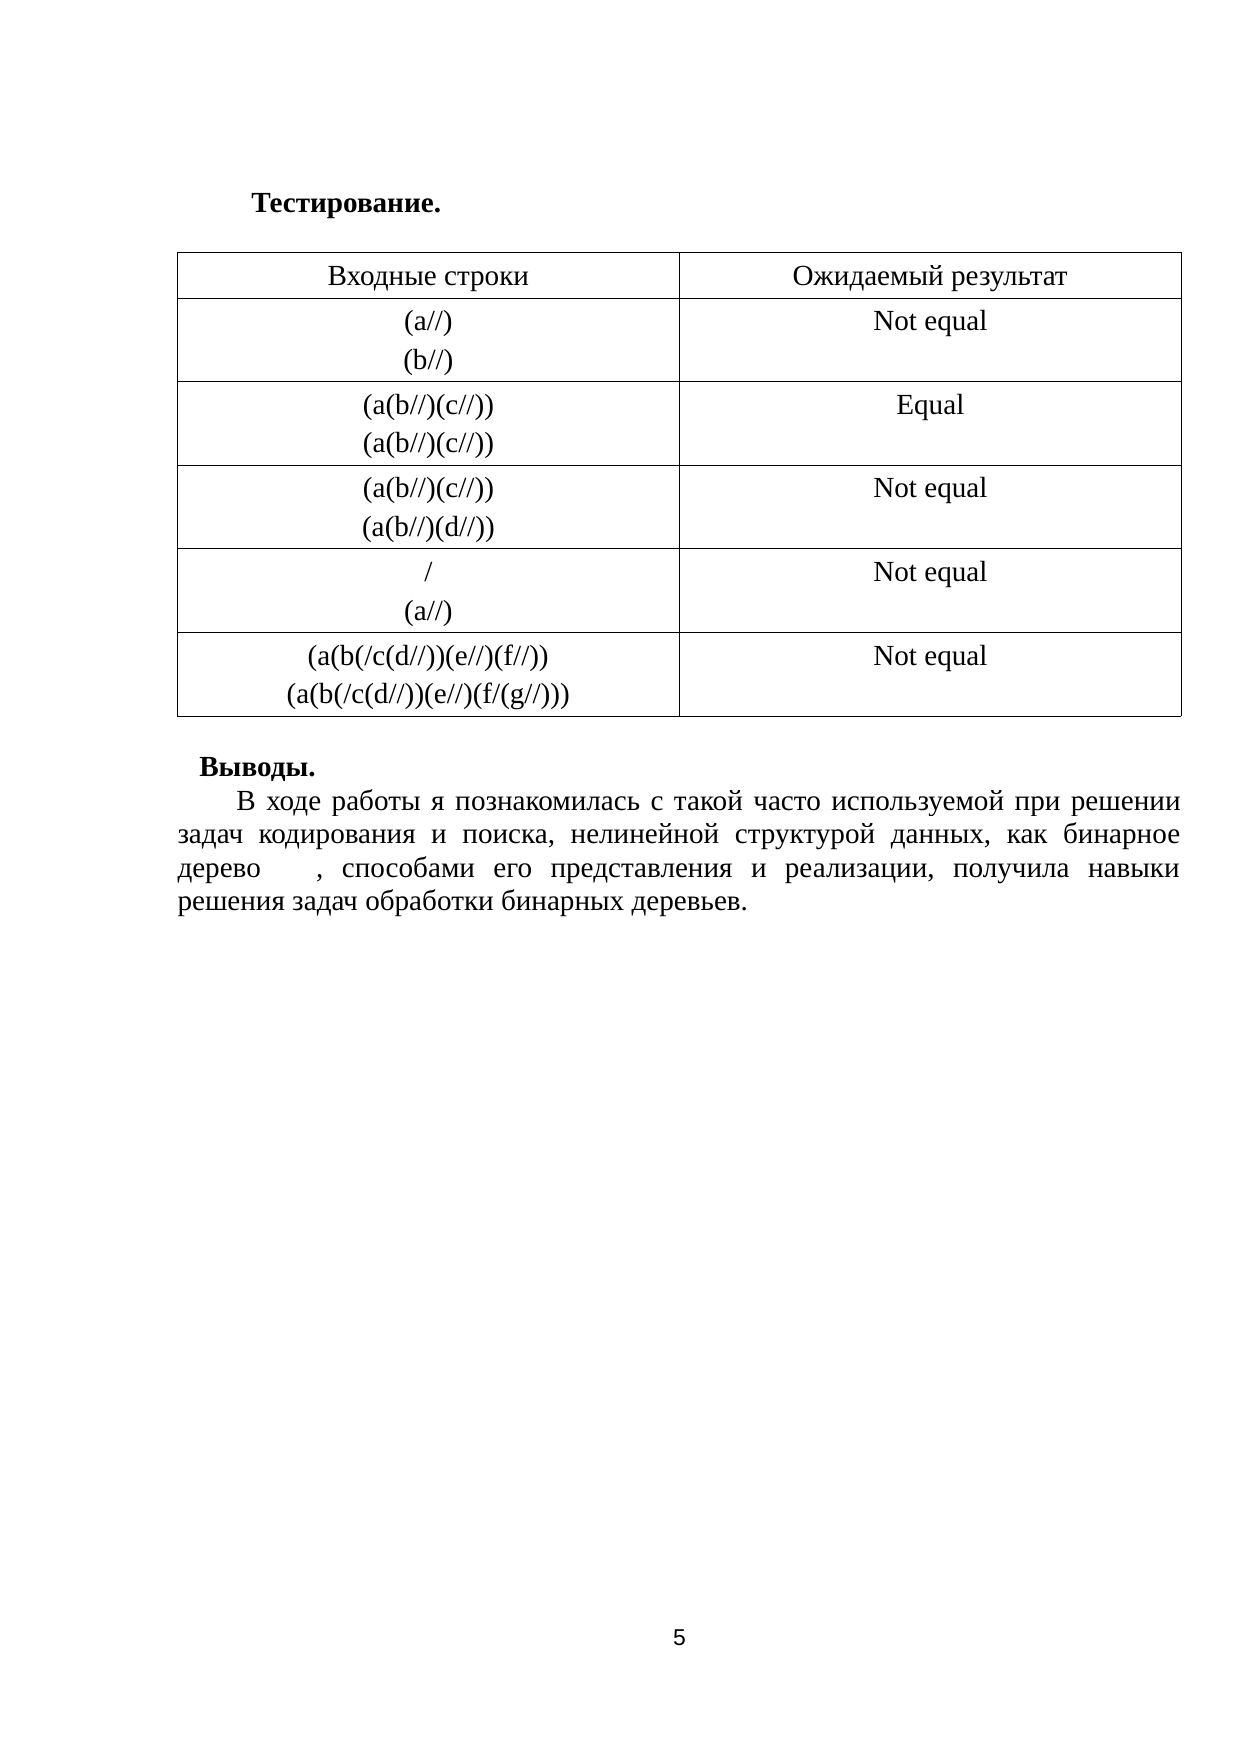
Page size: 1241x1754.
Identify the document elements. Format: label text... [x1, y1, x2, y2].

table_cell Not equal [680, 466, 1181, 548]
table_cell (a(b(/c(d//))(e//)(f//)) (a(b(/c(d//))(e//)(f/(g//))) [178, 633, 679, 716]
table_cell Not equal [680, 299, 1181, 381]
table_cell Not equal [680, 633, 1181, 716]
table_cell / (a//) [178, 549, 679, 632]
text Тестирование. [177, 185, 1181, 219]
table_header Входные строки [178, 253, 679, 297]
table_cell Not equal [680, 549, 1181, 632]
text Выводы. [177, 749, 1181, 783]
table_cell Equal [680, 382, 1181, 465]
table_cell (a(b//)(c//)) (a(b//)(d//)) [178, 466, 679, 548]
text В ходе работы я познакомилась с такой часто используемой при решении задач кодирования и поиска, нелинейной структурой данных, как бинарное дерево , способами его представления и реализации, получила навыки решения задач обработки бинарных деревьев. [177, 783, 1181, 917]
table_cell (a//) (b//) [178, 299, 679, 381]
table_header Ожидаемый результат [680, 253, 1181, 297]
table_cell (a(b//)(c//)) (a(b//)(c//)) [178, 382, 679, 465]
